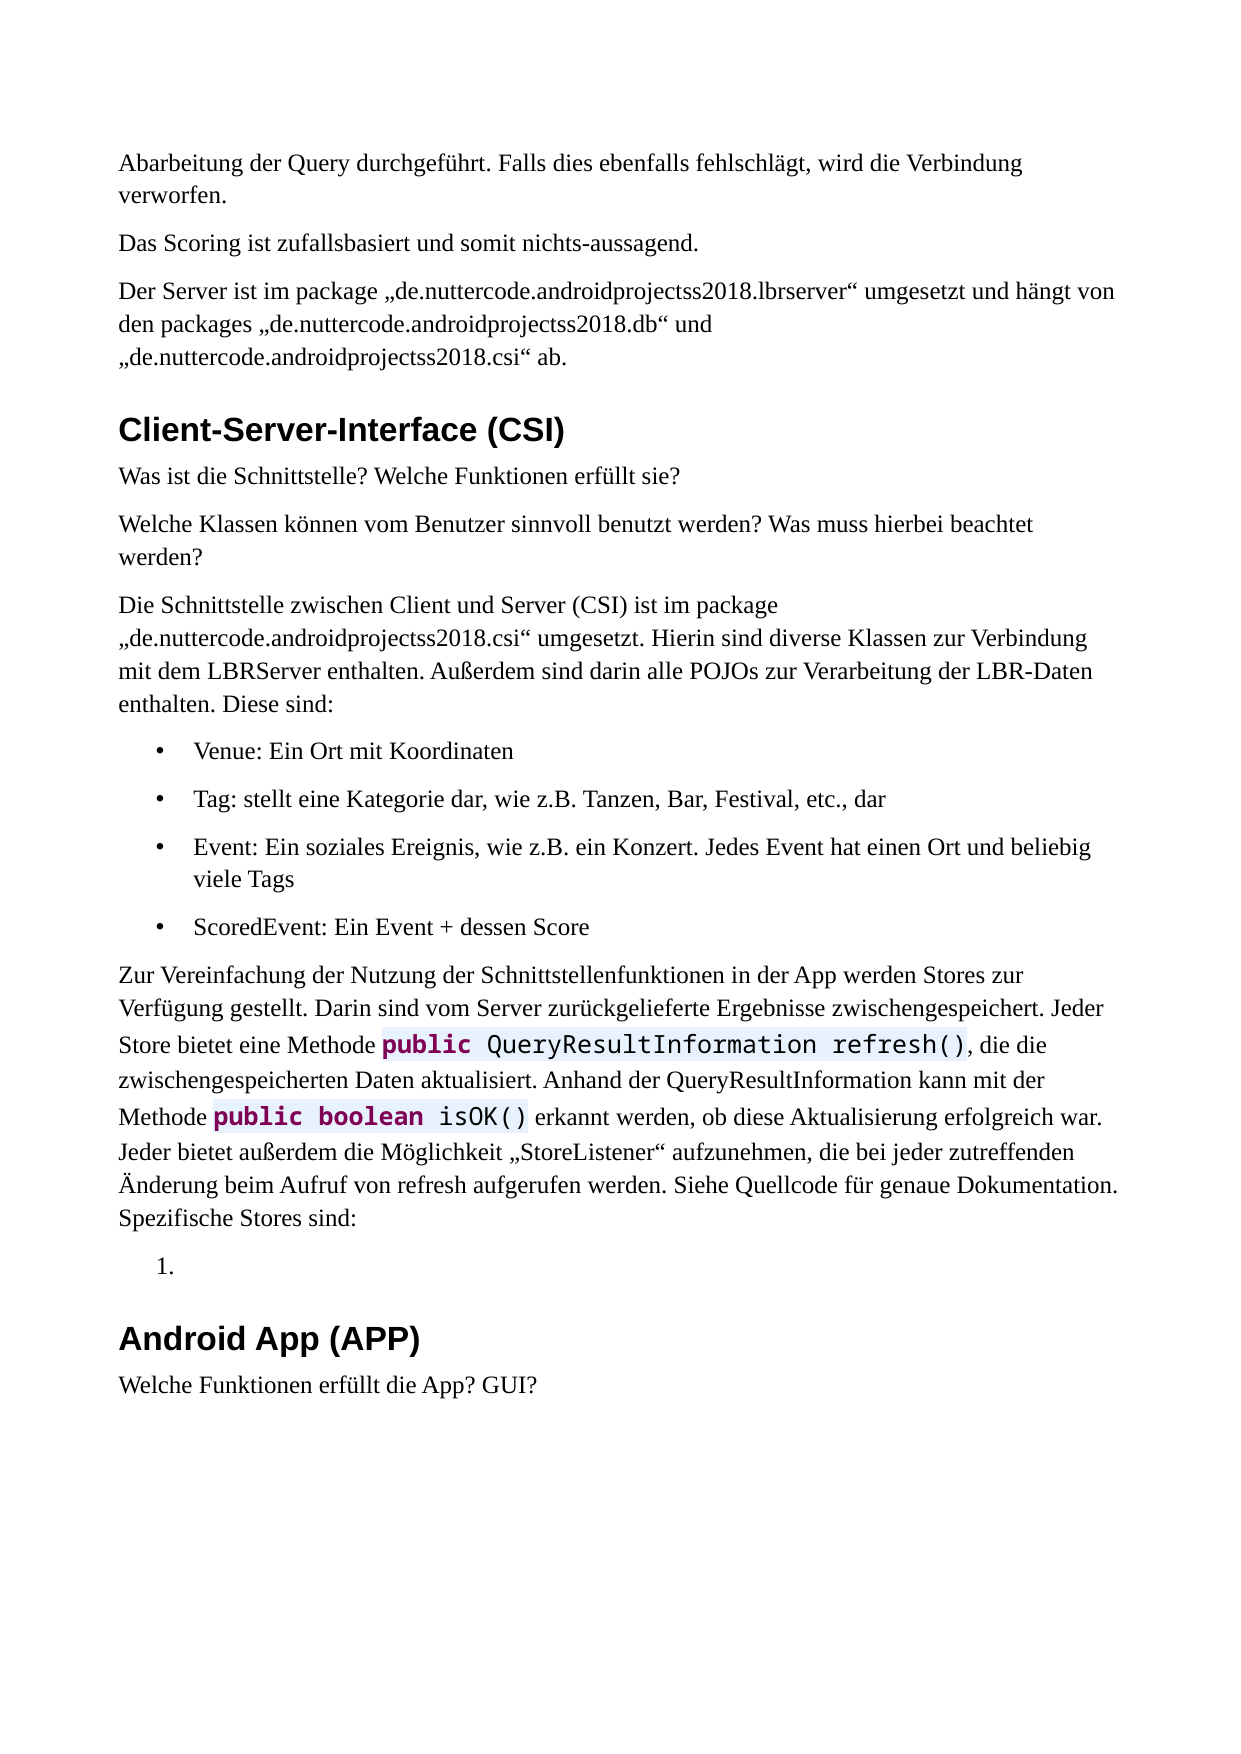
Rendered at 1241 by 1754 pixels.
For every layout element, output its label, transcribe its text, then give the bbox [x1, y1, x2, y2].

text Abarbeitung der Query durchgeführt. Falls dies ebenfalls fehlschlägt, wird die Verbindung verworfen. [118, 148, 1122, 209]
text Welche Klassen können vom Benutzer sinnvoll benutzt werden? Was muss hierbei beachtet werden? [118, 509, 1122, 571]
text Was ist die Schnittstelle? Welche Funktionen erfüllt sie? [118, 461, 1122, 490]
subtitle Android App (APP) [118, 1319, 1122, 1358]
text Welche Funktionen erfüllt die App? GUI? [118, 1370, 1122, 1399]
list ScoredEvent: Ein Event + dessen Score [156, 912, 1122, 941]
list Tag: stellt eine Kategorie dar, wie z.B. Tanzen, Bar, Festival, etc., dar [156, 784, 1122, 813]
list Event: Ein soziales Ereignis, wie z.B. ein Konzert. Jedes Event hat einen Ort und beliebig viele Tags [156, 832, 1122, 893]
text Die Schnittstelle zwischen Client und Server (CSI) ist im package „de.nuttercode.androidprojectss2018.csi“ umgesetzt. Hierin sind diverse Klassen zur Verbindung mit dem LBRServer enthalten. Außerdem sind darin alle POJOs zur Verarbeitung der LBR-Daten enthalten. Diese sind: [118, 590, 1122, 717]
list Venue: Ein Ort mit Koordinaten [156, 736, 1122, 765]
text Zur Vereinfachung der Nutzung der Schnittstellenfunktionen in der App werden Stores zur Verfügung gestellt. Darin sind vom Server zurückgelieferte Ergebnisse zwischengespeichert. Jeder Store bietet eine Methode public QueryResultInformation refresh(), die die zwischengespeicherten Daten aktualisiert. Anhand der QueryResultInformation kann mit der Methode public boolean isOK() erkannt werden, ob diese Aktualisierung erfolgreich war. Jeder bietet außerdem die Möglichkeit „StoreListener“ aufzunehmen, die bei jeder zutreffenden Änderung beim Aufruf von refresh aufgerufen werden. Siehe Quellcode für genaue Dokumentation. Spezifische Stores sind: [118, 960, 1122, 1232]
text Das Scoring ist zufallsbasiert und somit nichts-aussagend. [118, 228, 1122, 257]
subtitle Client-Server-Interface (CSI) [118, 410, 1122, 449]
text Der Server ist im package „de.nuttercode.androidprojectss2018.lbrserver“ umgesetzt und hängt von den packages „de.nuttercode.androidprojectss2018.db“ und „de.nuttercode.androidprojectss2018.csi“ ab. [118, 276, 1122, 371]
